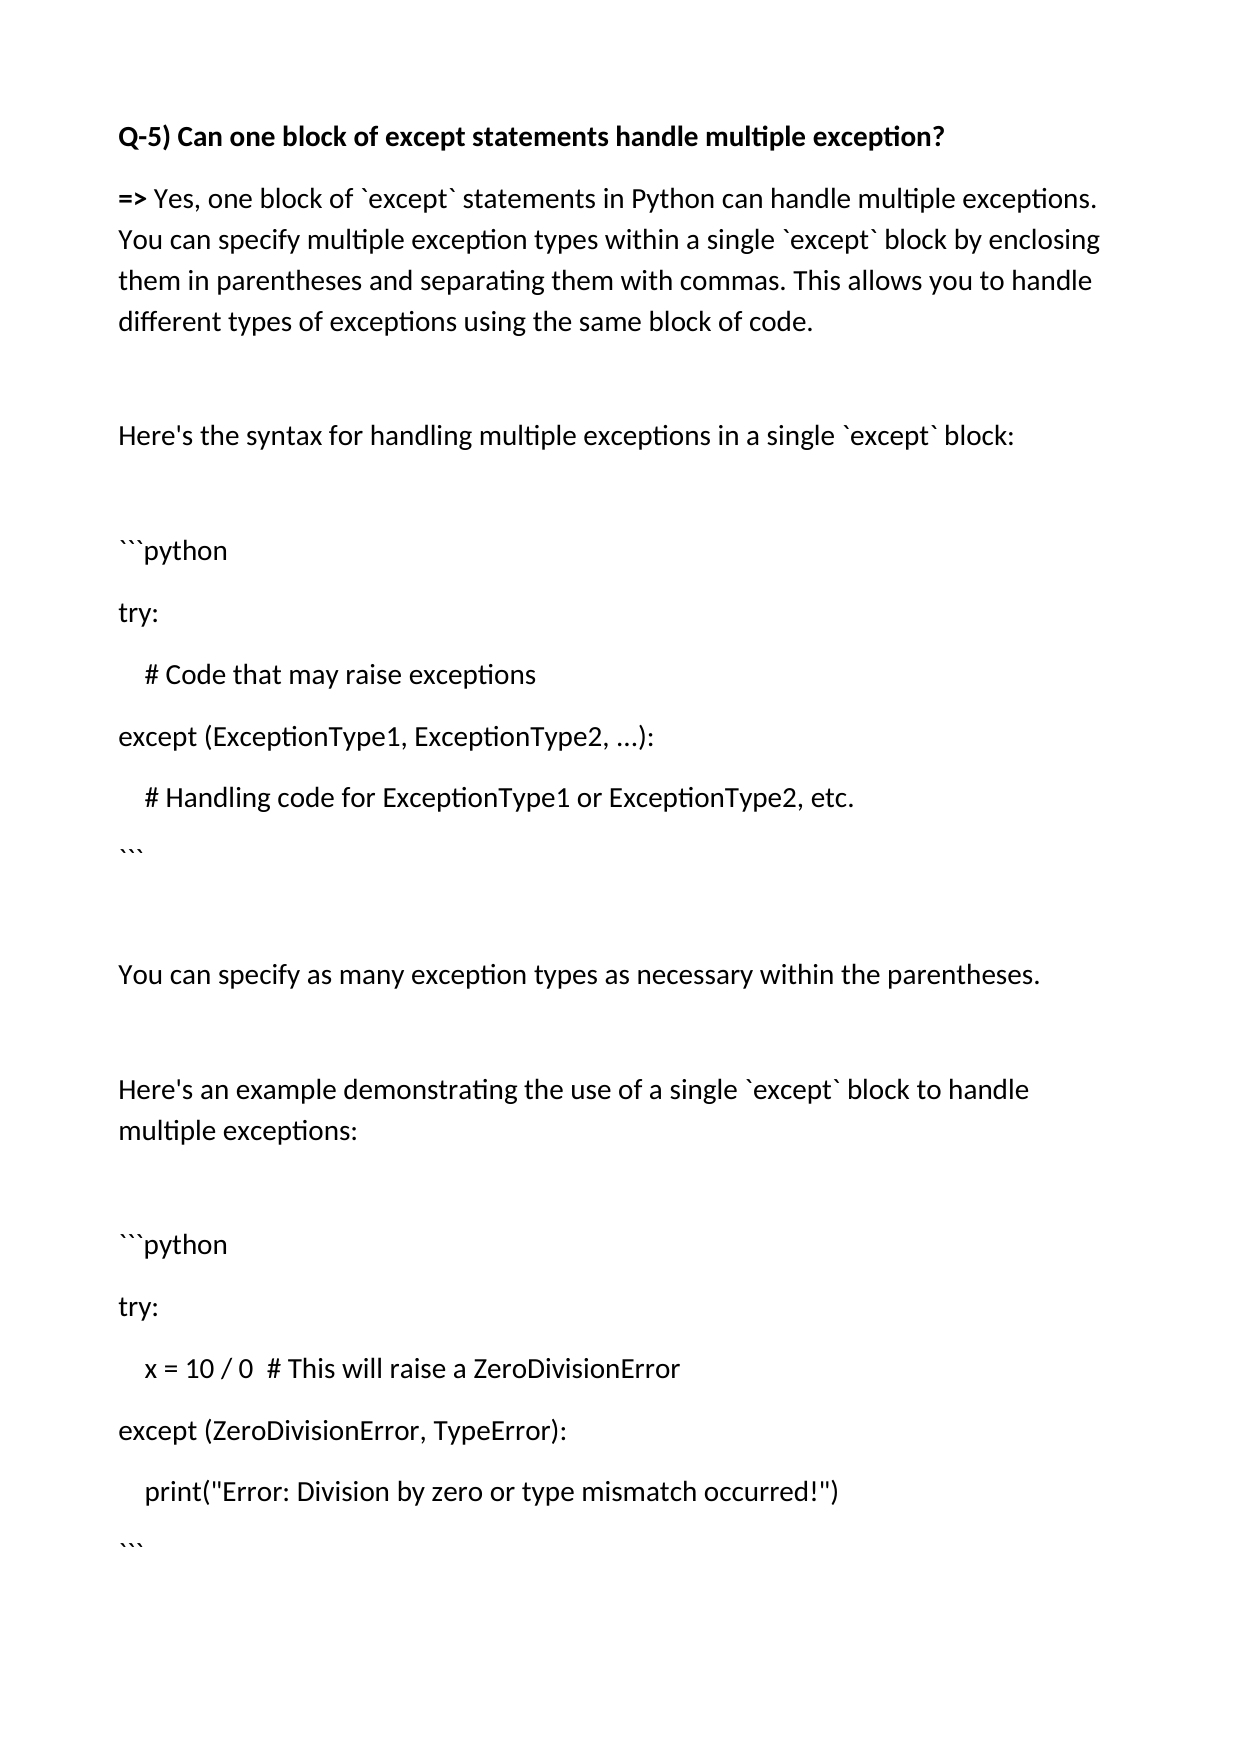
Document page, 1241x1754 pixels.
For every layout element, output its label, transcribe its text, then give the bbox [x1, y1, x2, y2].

text ``` [118, 841, 1122, 877]
text ```python [118, 1226, 1122, 1262]
text => Yes, one block of `except` statements in Python can handle multiple exceptions. You can specify multiple exception types within a single `except` block by enclosing them in parentheses and separating them with commas. This allows you to handle different types of exceptions using the same block of code. [118, 180, 1122, 338]
text You can specify as many exception types as necessary within the parentheses. [118, 956, 1122, 992]
text x = 10 / 0 # This will raise a ZeroDivisionError [118, 1350, 1122, 1386]
text Q-5) Can one block of except statements handle multiple exception? [118, 118, 1122, 154]
text except (ZeroDivisionError, TypeError): [118, 1412, 1122, 1447]
text print("Error: Division by zero or type mismatch occurred!") [118, 1473, 1122, 1509]
text # Handling code for ExceptionType1 or ExceptionType2, etc. [118, 779, 1122, 815]
text try: [118, 1288, 1122, 1324]
text except (ExceptionType1, ExceptionType2, ...): [118, 718, 1122, 753]
text try: [118, 594, 1122, 630]
text Here's the syntax for handling multiple exceptions in a single `except` block: [118, 417, 1122, 453]
text ``` [118, 1535, 1122, 1571]
text # Code that may raise exceptions [118, 656, 1122, 691]
text Here's an example demonstrating the use of a single `except` block to handle multiple exceptions: [118, 1071, 1122, 1147]
text ```python [118, 532, 1122, 568]
